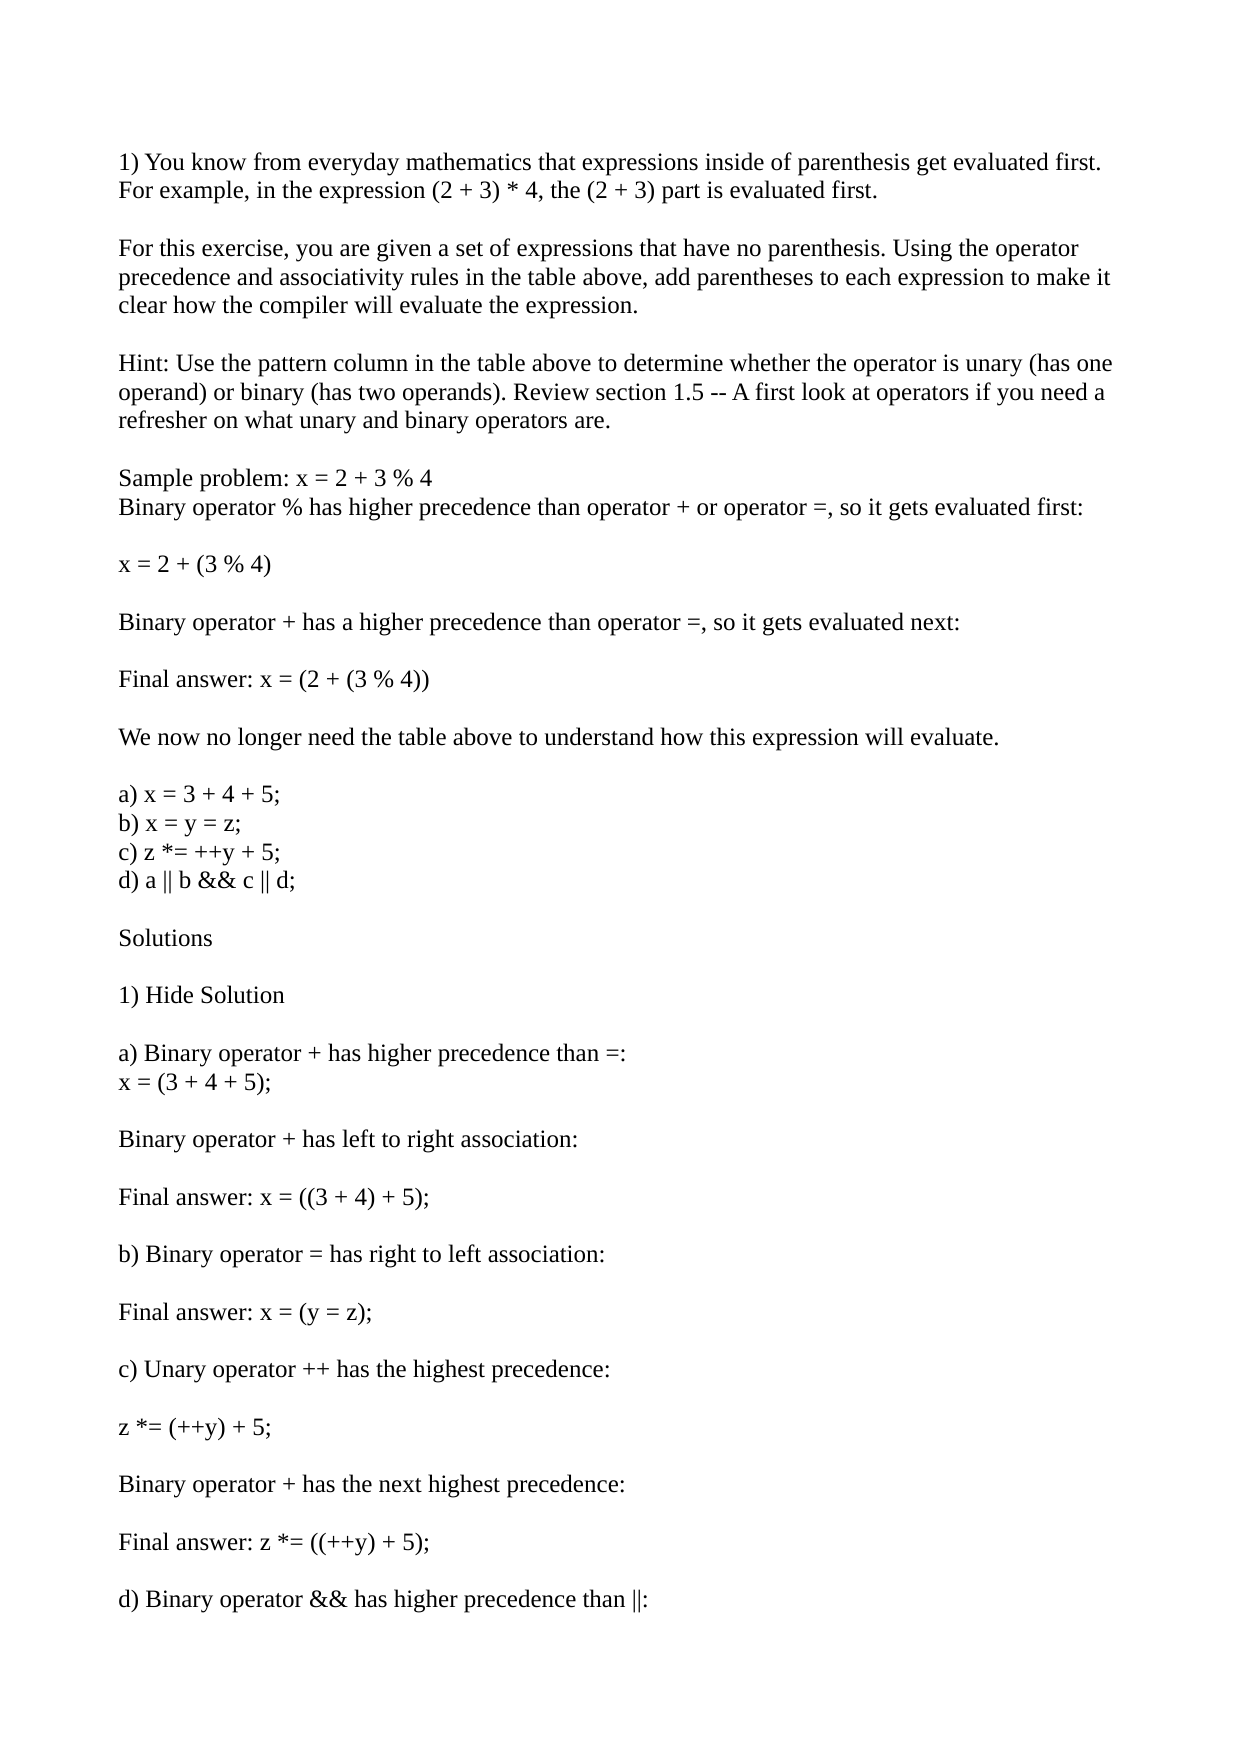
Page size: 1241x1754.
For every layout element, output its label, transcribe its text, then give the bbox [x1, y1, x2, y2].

text Binary operator + has left to right association: [118, 1124, 1122, 1153]
text Binary operator % has higher precedence than operator + or operator =, so it gets evaluated first: [118, 492, 1122, 521]
text For this exercise, you are given a set of expressions that have no parenthesis. Using the operator precedence and associativity rules in the table above, add parentheses to each expression to make it clear how the compiler will evaluate the expression. [118, 233, 1122, 319]
text d) Binary operator && has higher precedence than ||: [118, 1584, 1122, 1613]
text c) Unary operator ++ has the highest precedence: [118, 1354, 1122, 1383]
text c) z *= ++y + 5; [118, 837, 1122, 866]
text b) x = y = z; [118, 808, 1122, 837]
text z *= (++y) + 5; [118, 1412, 1122, 1441]
text 1) You know from everyday mathematics that expressions inside of parenthesis get evaluated first. For example, in the expression (2 + 3) * 4, the (2 + 3) part is evaluated first. [118, 147, 1122, 204]
text b) Binary operator = has right to left association: [118, 1239, 1122, 1268]
text 1) Hide Solution [118, 981, 1122, 1009]
text Final answer: x = (y = z); [118, 1297, 1122, 1326]
text x = 2 + (3 % 4) [118, 549, 1122, 578]
text Final answer: z *= ((++y) + 5); [118, 1527, 1122, 1556]
text a) x = 3 + 4 + 5; [118, 779, 1122, 808]
text Sample problem: x = 2 + 3 % 4 [118, 463, 1122, 492]
text We now no longer need the table above to understand how this expression will evaluate. [118, 722, 1122, 751]
text Final answer: x = ((3 + 4) + 5); [118, 1182, 1122, 1211]
text x = (3 + 4 + 5); [118, 1067, 1122, 1096]
text Hint: Use the pattern column in the table above to determine whether the operator is unary (has one operand) or binary (has two operands). Review section 1.5 -- A first look at operators if you need a refresher on what unary and binary operators are. [118, 348, 1122, 434]
text Solutions [118, 923, 1122, 952]
text Final answer: x = (2 + (3 % 4)) [118, 664, 1122, 693]
text Binary operator + has a higher precedence than operator =, so it gets evaluated next: [118, 607, 1122, 636]
text Binary operator + has the next highest precedence: [118, 1469, 1122, 1498]
text d) a || b && c || d; [118, 866, 1122, 894]
text a) Binary operator + has higher precedence than =: [118, 1038, 1122, 1067]
